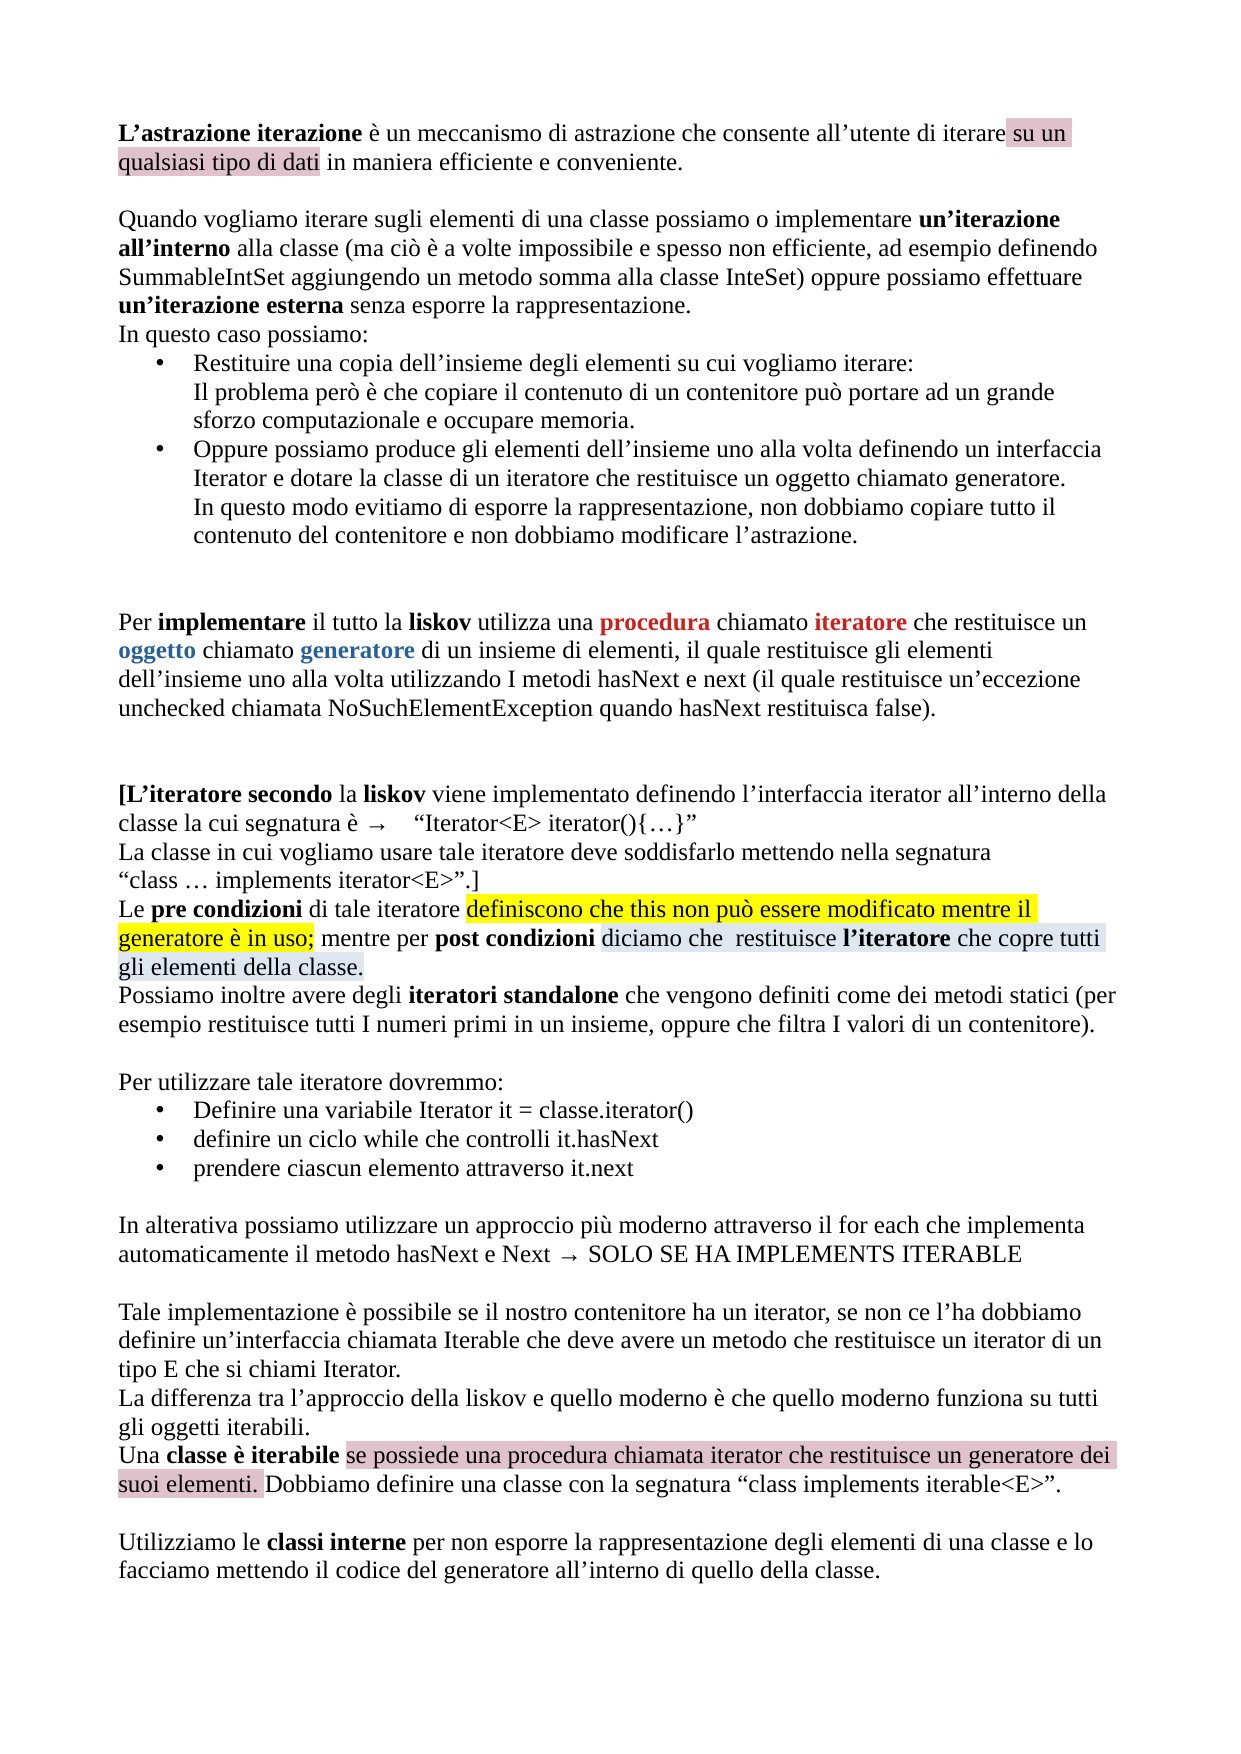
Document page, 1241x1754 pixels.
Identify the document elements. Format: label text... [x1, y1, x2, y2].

text Tale implementazione è possibile se il nostro contenitore ha un iterator, se non ce l’ha dobbiamo definire un’interfaccia chiamata Iterable che deve avere un metodo che restituisce un iterator di un tipo E che si chiami Iterator. [118, 1297, 1122, 1383]
list In questo modo evitiamo di esporre la rappresentazione, non dobbiamo copiare tutto il contenuto del contenitore e non dobbiamo modificare l’astrazione. [156, 492, 1122, 549]
list Il problema però è che copiare il contenuto di un contenitore può portare ad un grande sforzo computazionale e occupare memoria. [156, 377, 1122, 434]
text La differenza tra l’approccio della liskov e quello moderno è che quello moderno funziona su tutti gli oggetti iterabili. [118, 1383, 1122, 1441]
text Quando vogliamo iterare sugli elementi di una classe possiamo o implementare un’iterazione all’interno alla classe (ma ciò è a volte impossibile e spesso non efficiente, ad esempio definendo SummableIntSet aggiungendo un metodo somma alla classe InteSet) oppure possiamo effettuare un’iterazione esterna senza esporre la rappresentazione. [118, 204, 1122, 319]
text Una classe è iterabile se possiede una procedura chiamata iterator che restituisce un generatore dei suoi elementi. Dobbiamo definire una classe con la segnatura “class implements iterable<E>”. [118, 1441, 1122, 1498]
text Le pre condizioni di tale iteratore definiscono che this non può essere modificato mentre il generatore è in uso; mentre per post condizioni diciamo che restituisce l’iteratore che copre tutti gli elementi della classe. [118, 894, 1122, 981]
text L’astrazione iterazione è un meccanismo di astrazione che consente all’utente di iterare su un qualsiasi tipo di dati in maniera efficiente e conveniente. [118, 118, 1122, 176]
list Definire una variabile Iterator it = classe.iterator() [156, 1096, 1122, 1124]
text Utilizziamo le classi interne per non esporre la rappresentazione degli elementi di una classe e lo facciamo mettendo il codice del generatore all’interno di quello della classe. [118, 1527, 1122, 1584]
list prendere ciascun elemento attraverso it.next [156, 1153, 1122, 1182]
text Per implementare il tutto la liskov utilizza una procedura chiamato iteratore che restituisce un oggetto chiamato generatore di un insieme di elementi, il quale restituisce gli elementi dell’insieme uno alla volta utilizzando I metodi hasNext e next (il quale restituisce un’eccezione unchecked chiamata NoSuchElementException quando hasNext restituisca false). [118, 607, 1122, 722]
text In alterativa possiamo utilizzare un approccio più moderno attraverso il for each che implementa automaticamente il metodo hasNext e Next → SOLO SE HA IMPLEMENTS ITERABLE [118, 1211, 1122, 1268]
text In questo caso possiamo: [118, 319, 1122, 348]
list Oppure possiamo produce gli elementi dell’insieme uno alla volta definendo un interfaccia Iterator e dotare la classe di un iteratore che restituisce un oggetto chiamato generatore. [156, 434, 1122, 492]
text [L’iteratore secondo la liskov viene implementato definendo l’interfaccia iterator all’interno della classe la cui segnatura è → “Iterator<E> iterator(){…}” [118, 779, 1122, 837]
list definire un ciclo while che controlli it.hasNext [156, 1124, 1122, 1153]
list Restituire una copia dell’insieme degli elementi su cui vogliamo iterare: [156, 348, 1122, 377]
text Possiamo inoltre avere degli iteratori standalone che vengono definiti come dei metodi statici (per esempio restituisce tutti I numeri primi in un insieme, oppure che filtra I valori di un contenitore). [118, 981, 1122, 1038]
text La classe in cui vogliamo usare tale iteratore deve soddisfarlo mettendo nella segnatura [118, 837, 1122, 866]
text Per utilizzare tale iteratore dovremmo: [118, 1067, 1122, 1096]
text “class … implements iterator<E>”.] [118, 866, 1122, 894]
